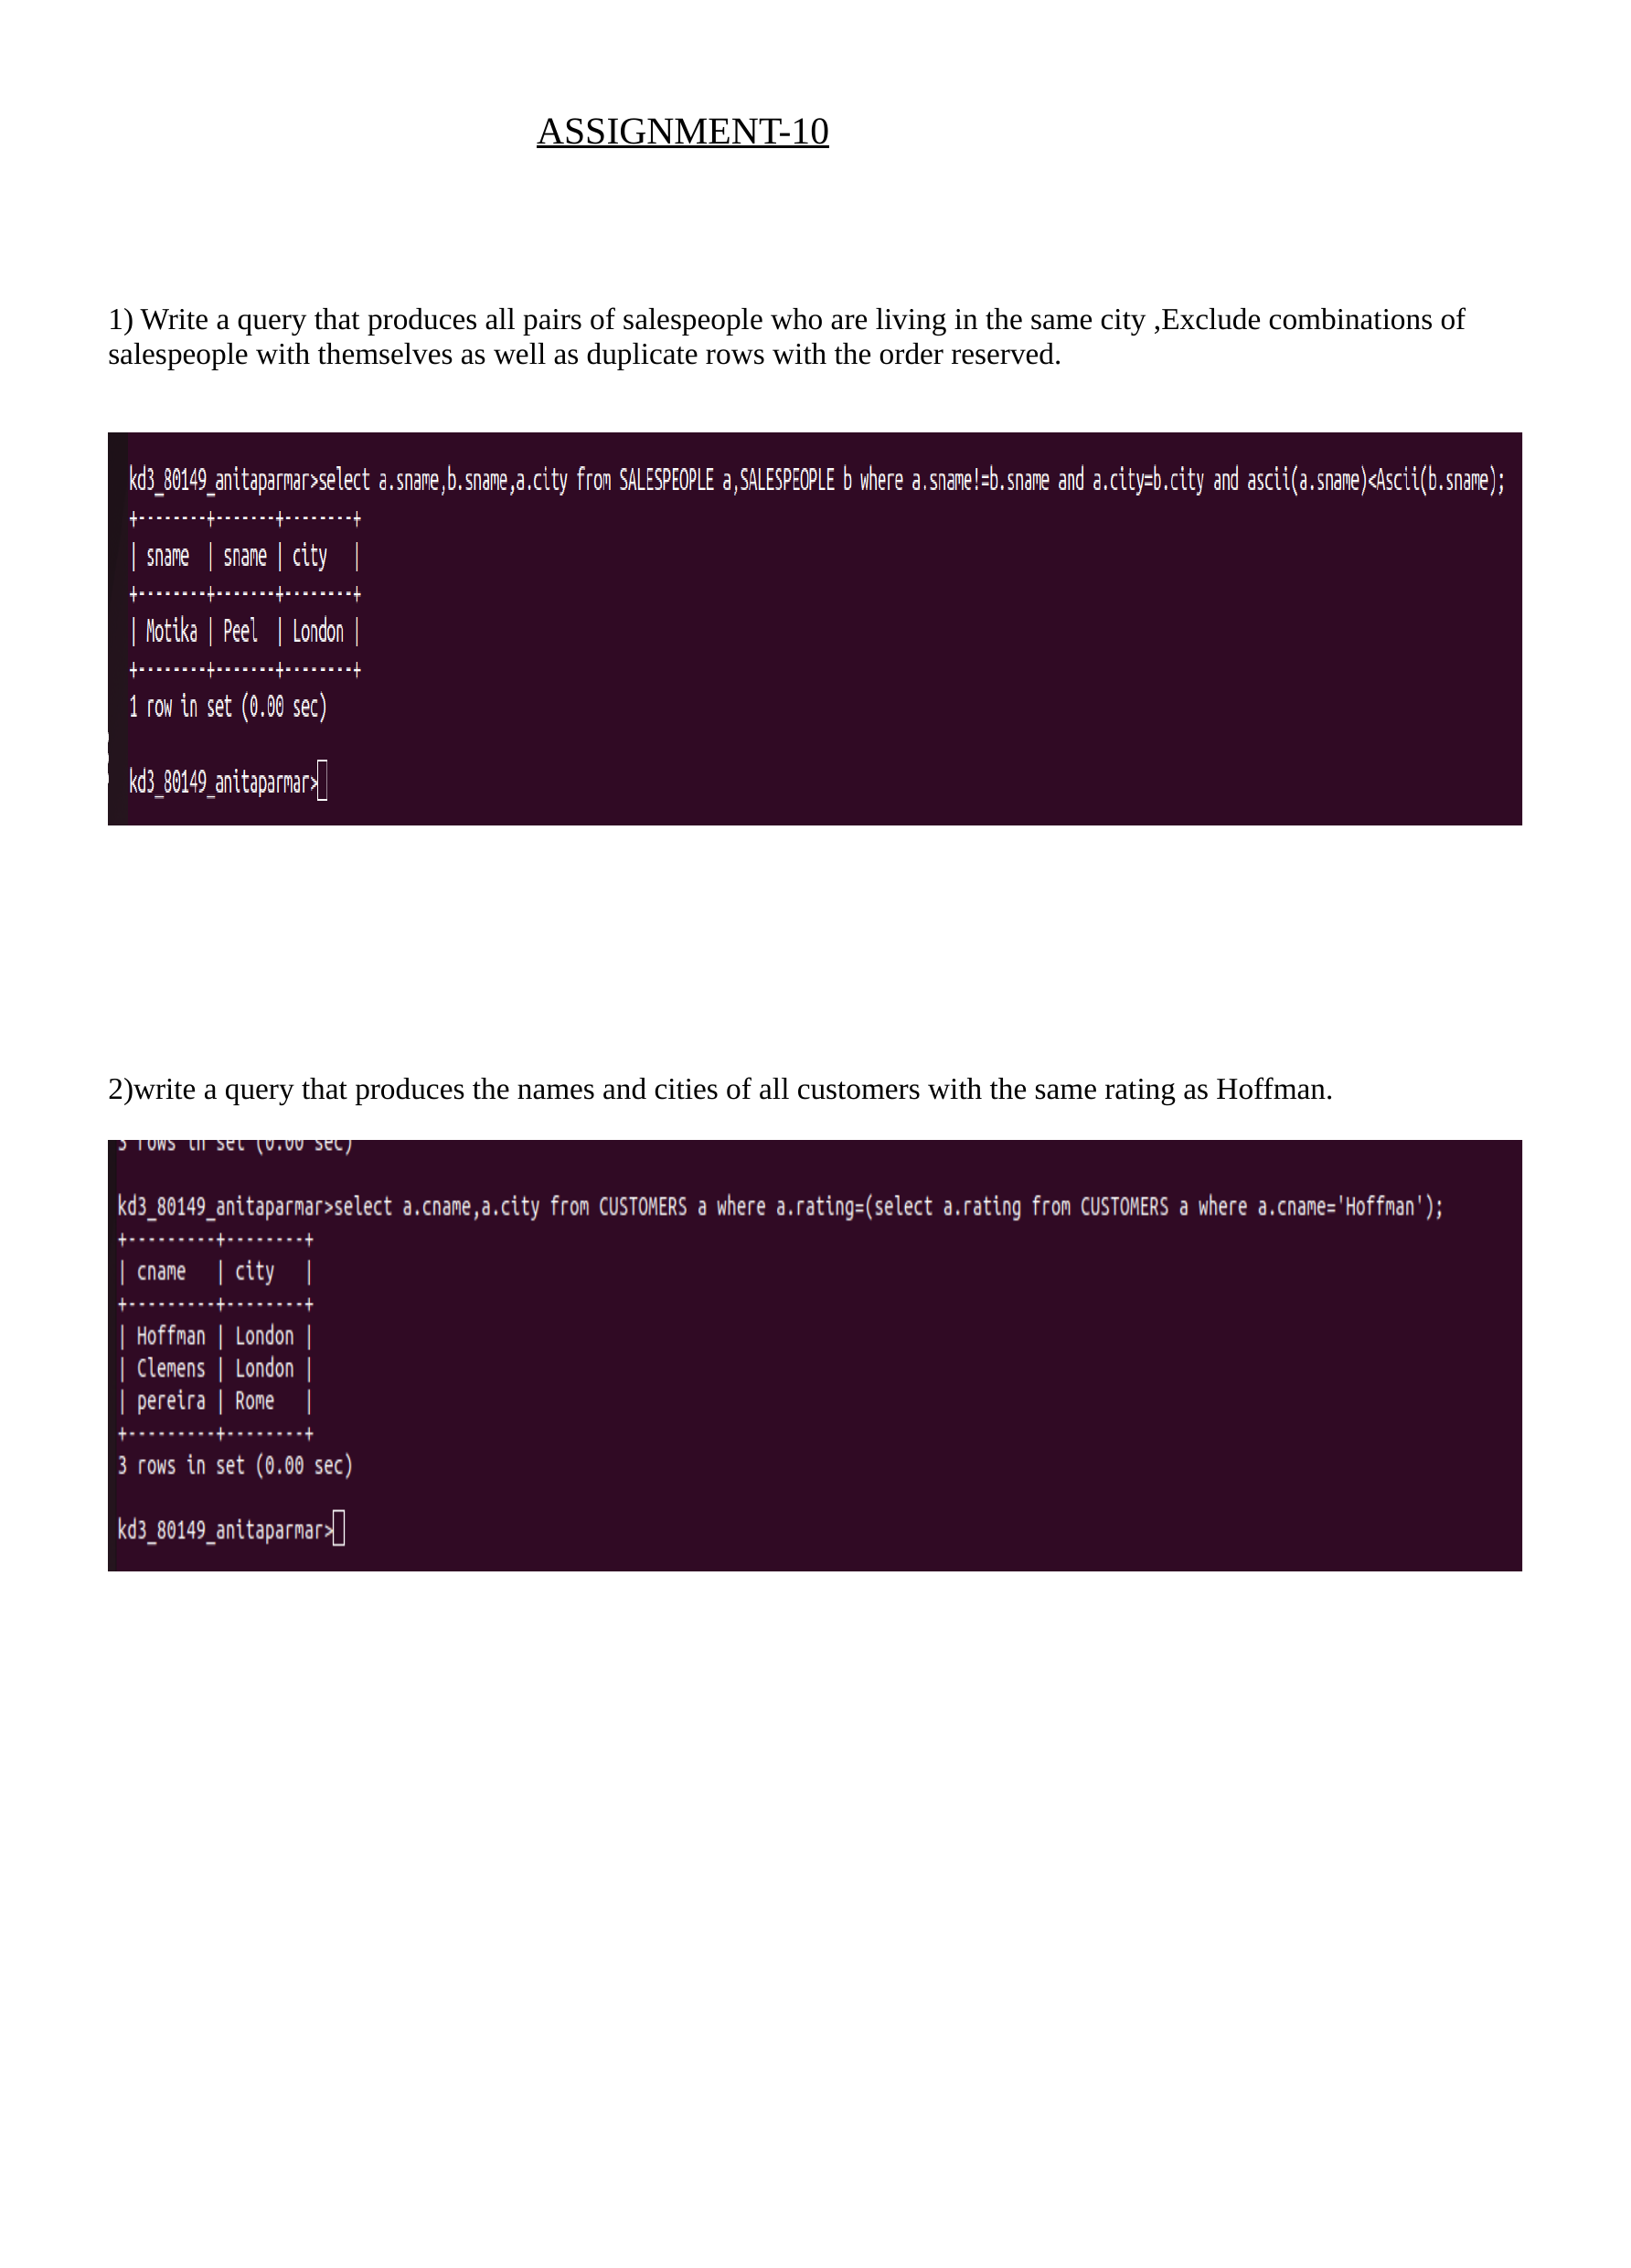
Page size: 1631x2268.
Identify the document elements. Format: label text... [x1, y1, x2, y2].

text ASSIGNMENT-10 [108, 108, 1522, 152]
text 2)write a query that produces the names and cities of all customers with the same rating as Hoffman. [108, 1070, 1522, 1105]
picture [108, 432, 1523, 825]
picture [108, 1140, 1523, 1571]
text 1) Write a query that produces all pairs of salespeople who are living in the same city ,Exclude combinations of salespeople with themselves as well as duplicate rows with the order reserved. [108, 301, 1522, 371]
